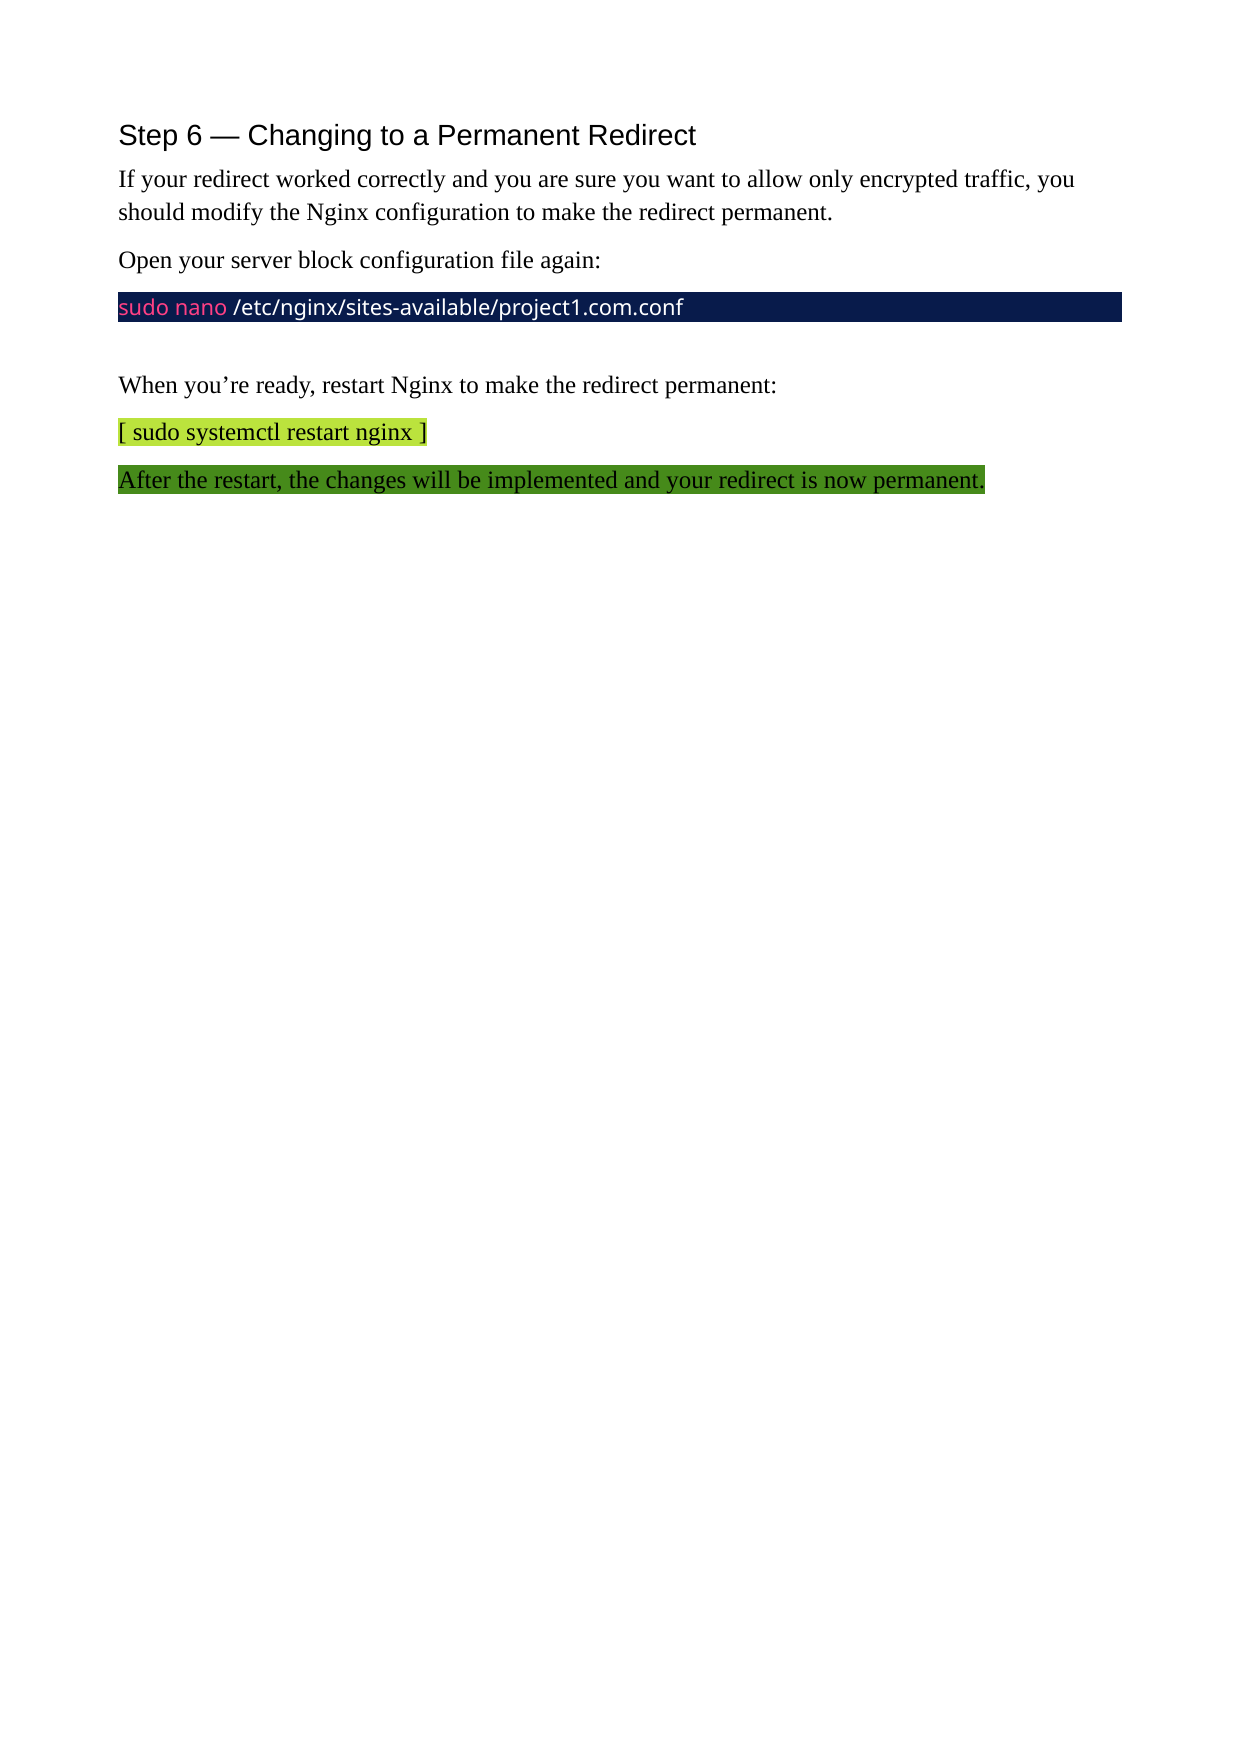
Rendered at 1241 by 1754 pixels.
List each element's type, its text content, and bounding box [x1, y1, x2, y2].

text When you’re ready, restart Nginx to make the redirect permanent: [118, 370, 1122, 398]
text [ sudo systemctl restart nginx ] [118, 417, 1122, 446]
text Open your server block configuration file again: [118, 245, 1122, 273]
text sudo nano /etc/nginx/sites-available/project1.com.conf [118, 292, 1122, 322]
text After the restart, the changes will be implemented and your redirect is now permanent. [118, 465, 1122, 494]
text If your redirect worked correctly and you are sure you want to allow only encrypted traffic, you should modify the Nginx configuration to make the redirect permanent. [118, 164, 1122, 226]
subtitle Step 6 — Changing to a Permanent Redirect [118, 118, 1122, 152]
